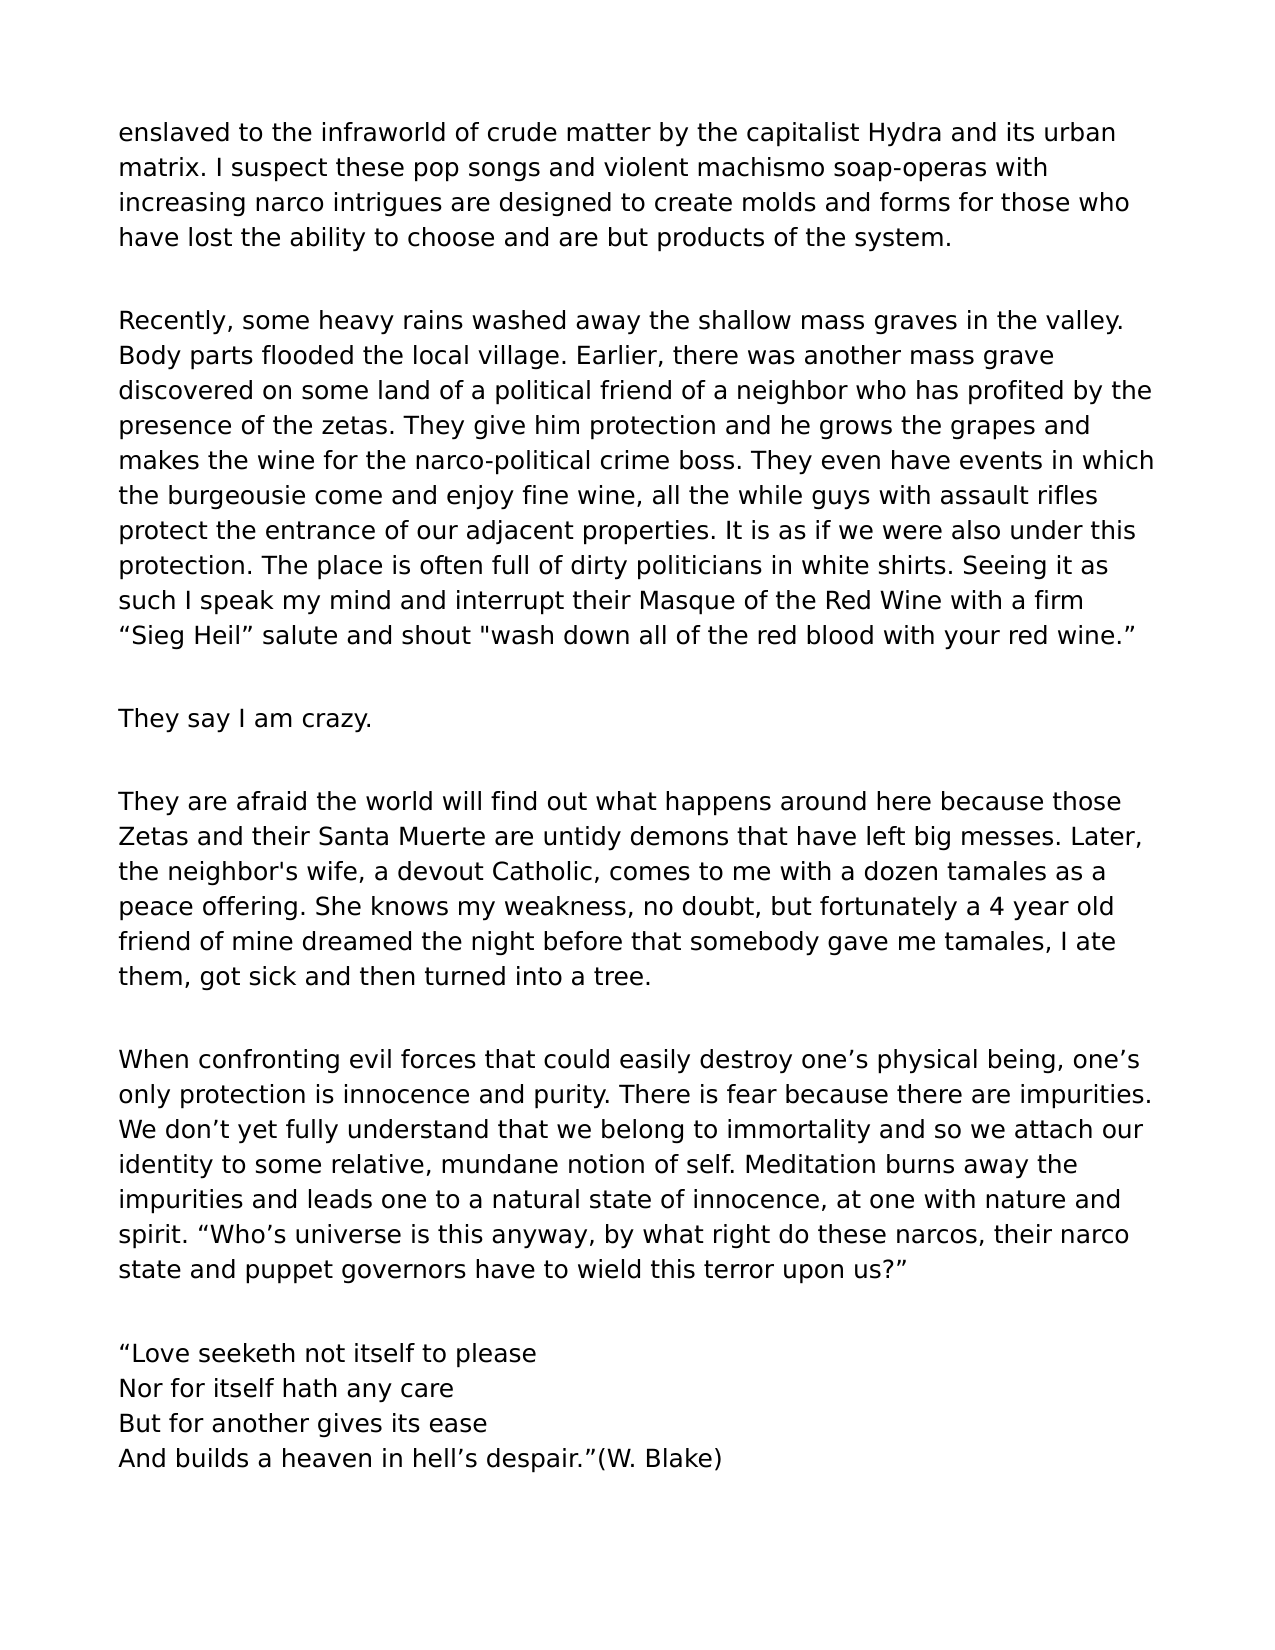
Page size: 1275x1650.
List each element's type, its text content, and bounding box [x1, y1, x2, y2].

text Recently, some heavy rains washed away the shallow mass graves in the valley. Body parts flooded the local village. Earlier, there was another mass grave discovered on some land of a political friend of a neighbor who has profited by the presence of the zetas. They give him protection and he grows the grapes and makes the wine for the narco-political crime boss. They even have events in which the burgeousie come and enjoy fine wine, all the while guys with assault rifles protect the entrance of our adjacent properties. It is as if we were also under this protection. The place is often full of dirty politicians in white shirts. Seeing it as such I speak my mind and interrupt their Masque of the Red Wine with a firm “Sieg Heil” salute and shout "wash down all of the red blood with your red wine.” [118, 306, 1157, 650]
text When confronting evil forces that could easily destroy one’s physical being, one’s only protection is innocence and purity. There is fear because there are impurities. We don’t yet fully understand that we belong to immortality and so we attach our identity to some relative, mundane notion of self. Meditation burns away the impurities and leads one to a natural state of innocence, at one with nature and spirit. “Who’s universe is this anyway, by what right do these narcos, their narco state and puppet governors have to wield this terror upon us?” [118, 1046, 1157, 1285]
text “Love seeketh not itself to please [118, 1339, 1157, 1368]
text enslaved to the infraworld of crude matter by the capitalist Hydra and its urban matrix. I suspect these pop songs and violent machismo soap-operas with increasing narco intrigues are designed to create molds and forms for those who have lost the ability to choose and are but products of the system. [118, 118, 1157, 252]
text Nor for itself hath any care [118, 1374, 1157, 1403]
text They say I am crazy. [118, 704, 1157, 733]
text They are afraid the world will find out what happens around here because those Zetas and their Santa Muerte are untidy demons that have left big messes. Later, the neighbor's wife, a devout Catholic, comes to me with a dozen tamales as a peace offering. She knows my weakness, no doubt, but fortunately a 4 year old friend of mine dreamed the night before that somebody gave me tamales, I ate them, got sick and then turned into a tree. [118, 787, 1157, 992]
text But for another gives its ease [118, 1409, 1157, 1438]
text And builds a heaven in hell’s despair.”(W. Blake) [118, 1444, 1157, 1473]
